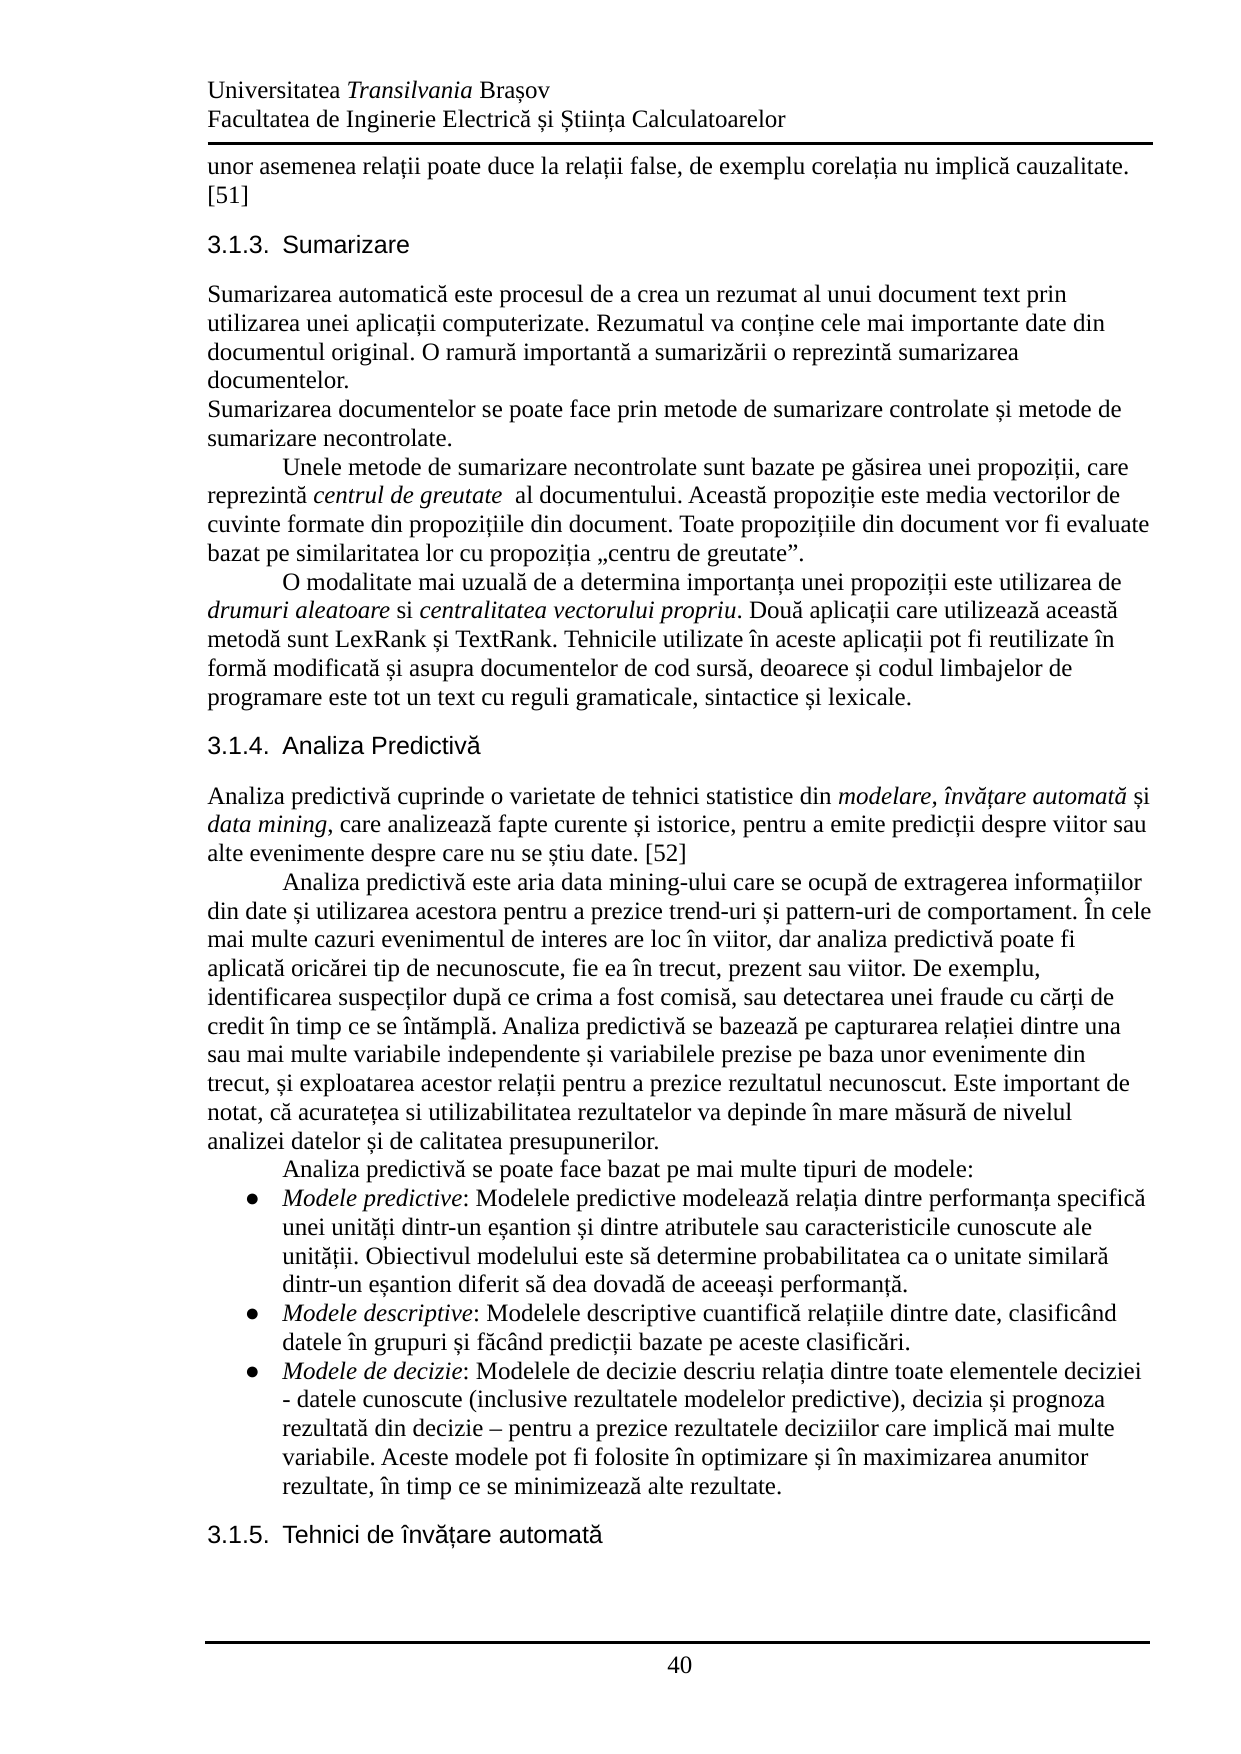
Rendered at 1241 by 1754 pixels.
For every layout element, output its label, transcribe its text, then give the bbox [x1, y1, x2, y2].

list Modele de decizie: Modelele de decizie descriu relația dintre toate elementele deciziei - datele cunoscute (inclusive rezultatele modelelor predictive), decizia și prognoza rezultată din decizie – pentru a prezice rezultatele deciziilor care implică mai multe variabile. Aceste modele pot fi folosite în optimizare și în maximizarea anumitor rezultate, în timp ce se minimizează alte rezultate. [244, 1356, 1152, 1499]
subtitle Tehnici de învățare automată [207, 1520, 1152, 1549]
list Modele descriptive: Modelele descriptive cuantifică relațiile dintre date, clasificând datele în grupuri și făcând predicții bazate pe aceste clasificări. [244, 1298, 1152, 1356]
list Modele predictive: Modelele predictive modelează relația dintre performanța specifică unei unități dintr-un eșantion și dintre atributele sau caracteristicile cunoscute ale unității. Obiectivul modelului este să determine probabilitatea ca o unitate similară dintr-un eșantion diferit să dea dovadă de aceeași performanță. [244, 1183, 1152, 1298]
text Analiza predictivă cuprinde o varietate de tehnici statistice din modelare, învățare automată și data mining, care analizează fapte curente și istorice, pentru a emite predicții despre viitor sau alte evenimente despre care nu se știu date. [52] [207, 781, 1152, 867]
subtitle Sumarizare [207, 229, 1152, 258]
text unor asemenea relații poate duce la relații false, de exemplu corelația nu implică cauzalitate. [51] [207, 151, 1152, 209]
text Sumarizarea automatică este procesul de a crea un rezumat al unui document text prin utilizarea unei aplicații computerizate. Rezumatul va conține cele mai importante date din documentul original. O ramură importantă a sumarizării o reprezintă sumarizarea documentelor. [207, 279, 1152, 394]
text Unele metode de sumarizare necontrolate sunt bazate pe găsirea unei propoziții, care reprezintă centrul de greutate al documentului. Această propoziție este media vectorilor de cuvinte formate din propozițiile din document. Toate propozițiile din document vor fi evaluate bazat pe similaritatea lor cu propoziția „centru de greutate”. [207, 452, 1152, 567]
subtitle Analiza Predictivă [207, 731, 1152, 760]
text Sumarizarea documentelor se poate face prin metode de sumarizare controlate și metode de sumarizare necontrolate. [207, 394, 1152, 452]
text Analiza predictivă se poate face bazat pe mai multe tipuri de modele: [207, 1154, 1152, 1183]
text O modalitate mai uzuală de a determina importanța unei propoziții este utilizarea de drumuri aleatoare si centralitatea vectorului propriu. Două aplicații care utilizează această metodă sunt LexRank și TextRank. Tehnicile utilizate în aceste aplicații pot fi reutilizate în formă modificată și asupra documentelor de cod sursă, deoarece și codul limbajelor de programare este tot un text cu reguli gramaticale, sintactice și lexicale. [207, 567, 1152, 710]
text Analiza predictivă este aria data mining-ului care se ocupă de extragerea informațiilor din date și utilizarea acestora pentru a prezice trend-uri și pattern-uri de comportament. În cele mai multe cazuri evenimentul de interes are loc în viitor, dar analiza predictivă poate fi aplicată oricărei tip de necunoscute, fie ea în trecut, prezent sau viitor. De exemplu, identificarea suspecților după ce crima a fost comisă, sau detectarea unei fraude cu cărți de credit în timp ce se întămplă. Analiza predictivă se bazează pe capturarea relației dintre una sau mai multe variabile independente și variabilele prezise pe baza unor evenimente din trecut, și exploatarea acestor relații pentru a prezice rezultatul necunoscut. Este important de notat, că acuratețea si utilizabilitatea rezultatelor va depinde în mare măsură de nivelul analizei datelor și de calitatea presupunerilor. [207, 867, 1152, 1154]
